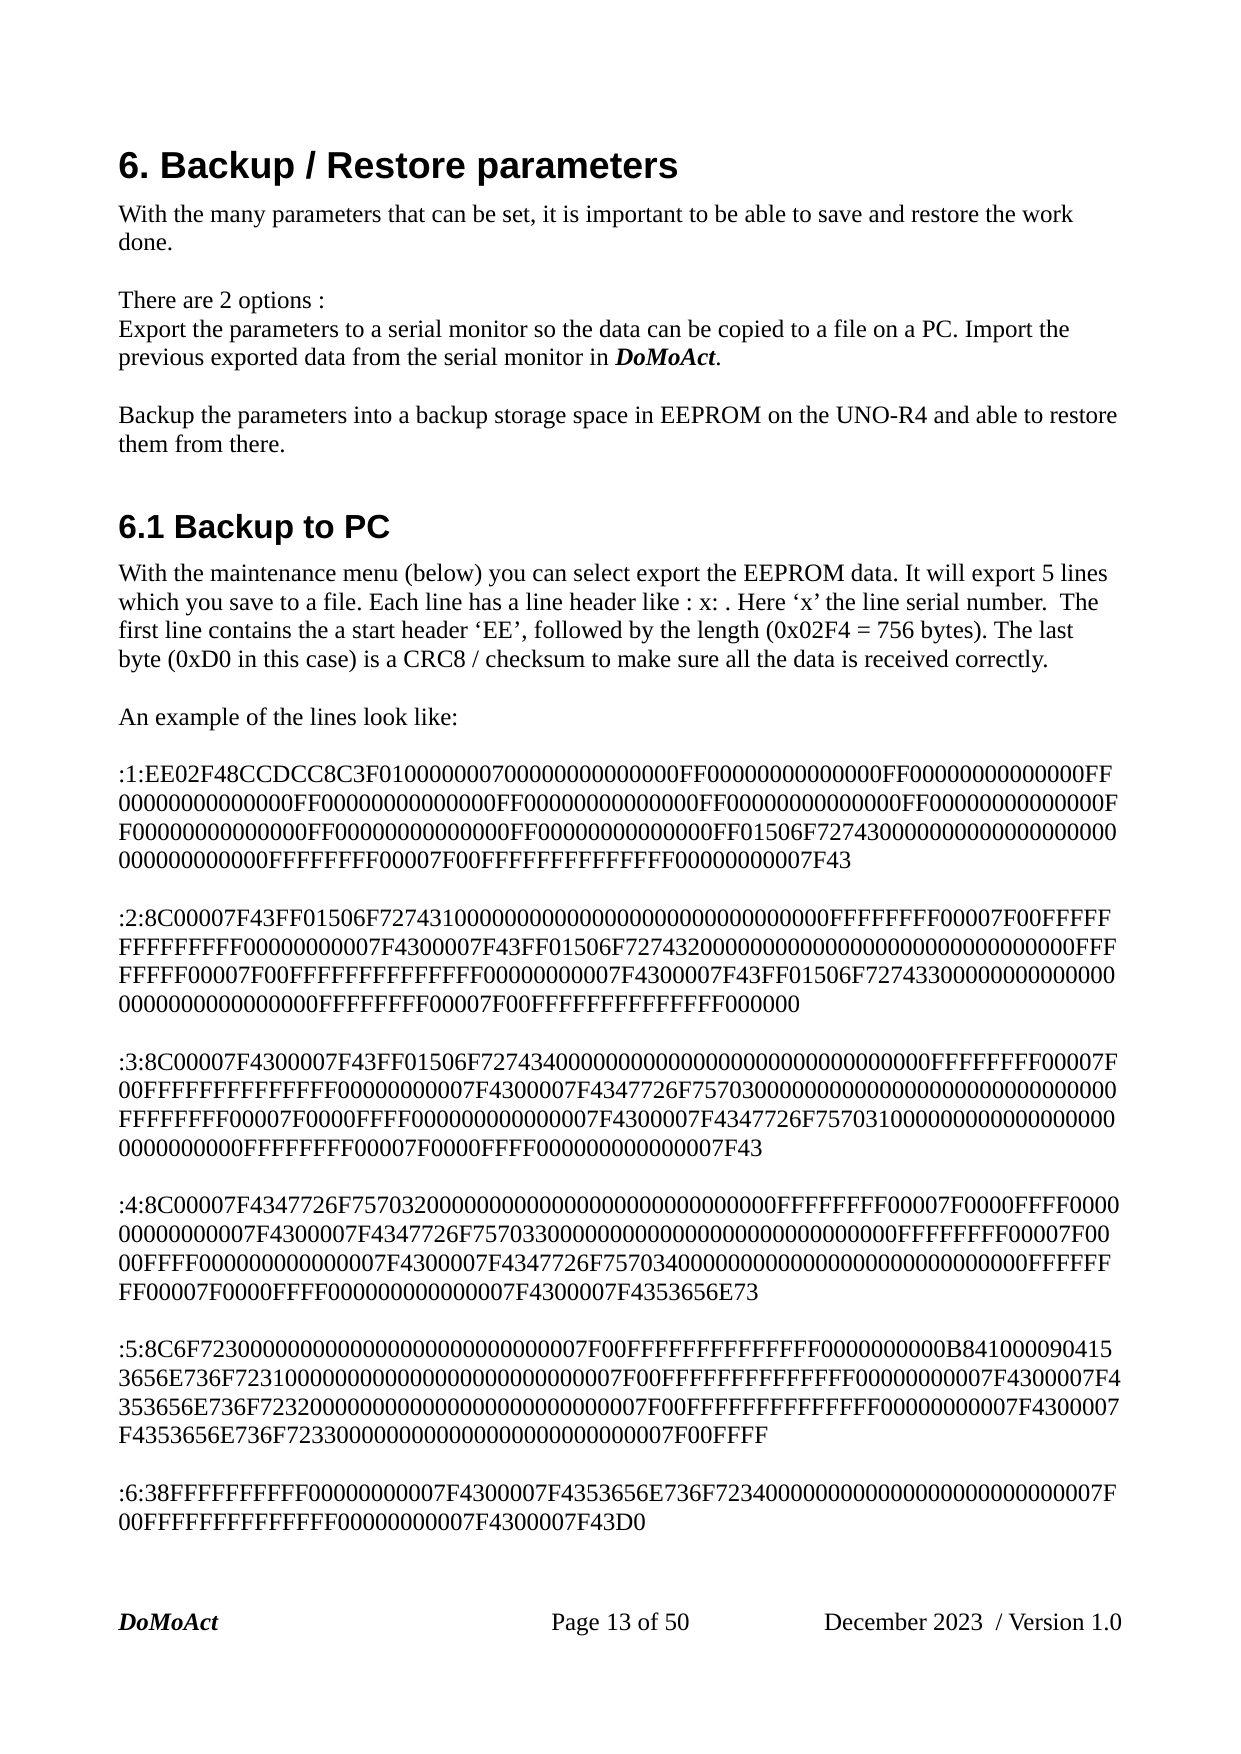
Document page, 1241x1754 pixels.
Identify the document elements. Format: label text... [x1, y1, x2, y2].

subtitle 6. Backup / Restore parameters [118, 143, 1122, 186]
text :5:8C6F7230000000000000000000000000007F00FFFFFFFFFFFFFF0000000000B8410000904153656E736F7231000000000000000000000000007F00FFFFFFFFFFFFFF00000000007F4300007F4353656E736F7232000000000000000000000000007F00FFFFFFFFFFFFFF00000000007F4300007F4353656E736F7233000000000000000000000000007F00FFFF [118, 1334, 1122, 1449]
text With the maintenance menu (below) you can select export the EEPROM data. It will export 5 lines which you save to a file. Each line has a line header like : x: . Here ‘x’ the line serial number. The first line contains the a start header ‘EE’, followed by the length (0x02F4 = 756 bytes). The last byte (0xD0 in this case) is a CRC8 / checksum to make sure all the data is received correctly. [118, 558, 1122, 673]
text There are 2 options : [118, 285, 1122, 314]
text :2:8C00007F43FF01506F727431000000000000000000000000000000FFFFFFFF00007F00FFFFFFFFFFFFFF00000000007F4300007F43FF01506F727432000000000000000000000000000000FFFFFFFF00007F00FFFFFFFFFFFFFF00000000007F4300007F43FF01506F727433000000000000000000000000000000FFFFFFFF00007F00FFFFFFFFFFFFFF000000 [118, 903, 1122, 1018]
text With the many parameters that can be set, it is important to be able to save and restore the work done. [118, 199, 1122, 256]
text An example of the lines look like: [118, 702, 1122, 731]
text Backup the parameters into a backup storage space in EEPROM on the UNO-R4 and able to restore them from there. [118, 400, 1122, 457]
text :6:38FFFFFFFFFF00000000007F4300007F4353656E736F7234000000000000000000000000007F00FFFFFFFFFFFFFF00000000007F4300007F43D0 [118, 1478, 1122, 1536]
text :1:EE02F48CCDCC8C3F010000000700000000000000FF00000000000000FF00000000000000FF00000000000000FF00000000000000FF00000000000000FF00000000000000FF00000000000000FF00000000000000FF00000000000000FF00000000000000FF01506F727430000000000000000000000000000000FFFFFFFF00007F00FFFFFFFFFFFFFF00000000007F43 [118, 759, 1122, 874]
text Export the parameters to a serial monitor so the data can be copied to a file on a PC. Import the previous exported data from the serial monitor in DoMoAct. [118, 314, 1122, 371]
subtitle 6.1 Backup to PC [118, 507, 1122, 546]
text :4:8C00007F4347726F7570320000000000000000000000000000FFFFFFFF00007F0000FFFF000000000000007F4300007F4347726F7570330000000000000000000000000000FFFFFFFF00007F0000FFFF000000000000007F4300007F4347726F7570340000000000000000000000000000FFFFFFFF00007F0000FFFF000000000000007F4300007F4353656E73 [118, 1191, 1122, 1306]
text :3:8C00007F4300007F43FF01506F727434000000000000000000000000000000FFFFFFFF00007F00FFFFFFFFFFFFFF00000000007F4300007F4347726F7570300000000000000000000000000000FFFFFFFF00007F0000FFFF000000000000007F4300007F4347726F7570310000000000000000000000000000FFFFFFFF00007F0000FFFF000000000000007F43 [118, 1047, 1122, 1162]
